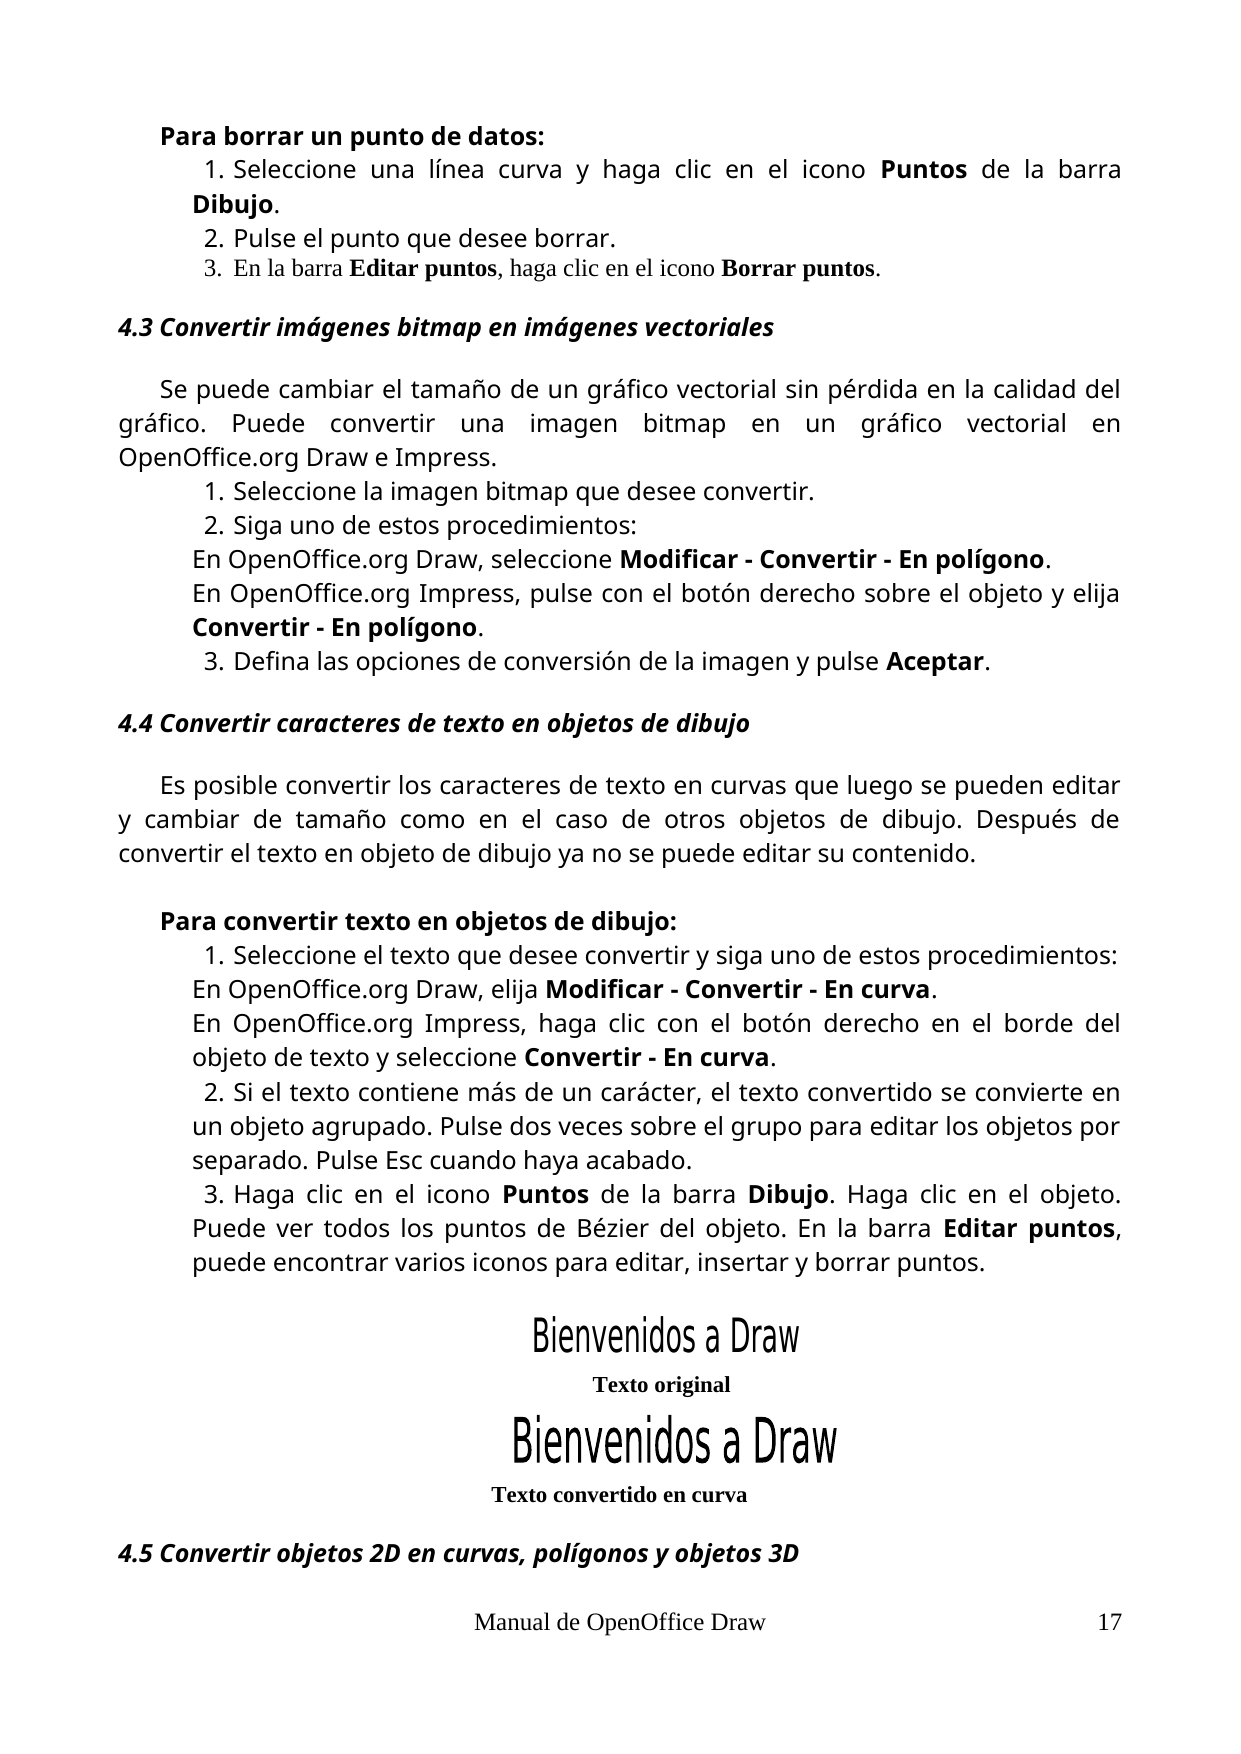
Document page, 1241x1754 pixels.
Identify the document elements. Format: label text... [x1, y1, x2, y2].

text 4.5 Convertir objetos 2D en curvas, polígonos y objetos 3D [118, 1536, 1122, 1569]
list Seleccione la imagen bitmap que desee convertir. [162, 474, 1122, 508]
text Para borrar un punto de datos: [118, 118, 1122, 152]
text Es posible convertir los caracteres de texto en curvas que luego se pueden editar y cambiar de tamaño como en el caso de otros objetos de dibujo. Después de convertir el texto en objeto de dibujo ya no se puede editar su contenido. [118, 768, 1122, 870]
list Pulse el punto que desee borrar. [162, 220, 1122, 254]
list En OpenOffice.org Draw, elija Modificar - Convertir - En curva. [162, 972, 1122, 1006]
text Texto original [160, 1372, 1122, 1397]
list Defina las opciones de conversión de la imagen y pulse Aceptar. [162, 644, 1122, 678]
list En la barra Editar puntos, haga clic en el icono Borrar puntos. [162, 254, 1122, 282]
list En OpenOffice.org Impress, pulse con el botón derecho sobre el objeto y elija Convertir - En polígono. [162, 576, 1122, 644]
text Para convertir texto en objetos de dibujo: [118, 904, 1122, 938]
list En OpenOffice.org Draw, seleccione Modificar - Convertir - En polígono. [162, 542, 1122, 576]
list Si el texto contiene más de un carácter, el texto convertido se convierte en un objeto agrupado. Pulse dos veces sobre el grupo para editar los objetos por separado. Pulse Esc cuando haya acabado. [162, 1074, 1122, 1176]
list Seleccione una línea curva y haga clic en el icono Puntos de la barra Dibujo. [162, 152, 1122, 220]
list Haga clic en el icono Puntos de la barra Dibujo. Haga clic en el objeto. Puede ver todos los puntos de Bézier del objeto. En la barra Editar puntos, puede encontrar varios iconos para editar, insertar y borrar puntos. [162, 1176, 1122, 1278]
text Se puede cambiar el tamaño de un gráfico vectorial sin pérdida en la calidad del gráfico. Puede convertir una imagen bitmap en un gráfico vectorial en OpenOffice.org Draw e Impress. [118, 372, 1122, 474]
text Texto convertido en curva [118, 1482, 1121, 1508]
list En OpenOffice.org Impress, haga clic con el botón derecho en el borde del objeto de texto y seleccione Convertir - En curva. [162, 1006, 1122, 1074]
text 4.3 Convertir imágenes bitmap en imágenes vectoriales [118, 310, 1122, 344]
list Siga uno de estos procedimientos: [162, 508, 1122, 542]
text 4.4 Convertir caracteres de texto en objetos de dibujo [118, 706, 1122, 740]
list Seleccione el texto que desee convertir y siga uno de estos procedimientos: [162, 938, 1122, 972]
